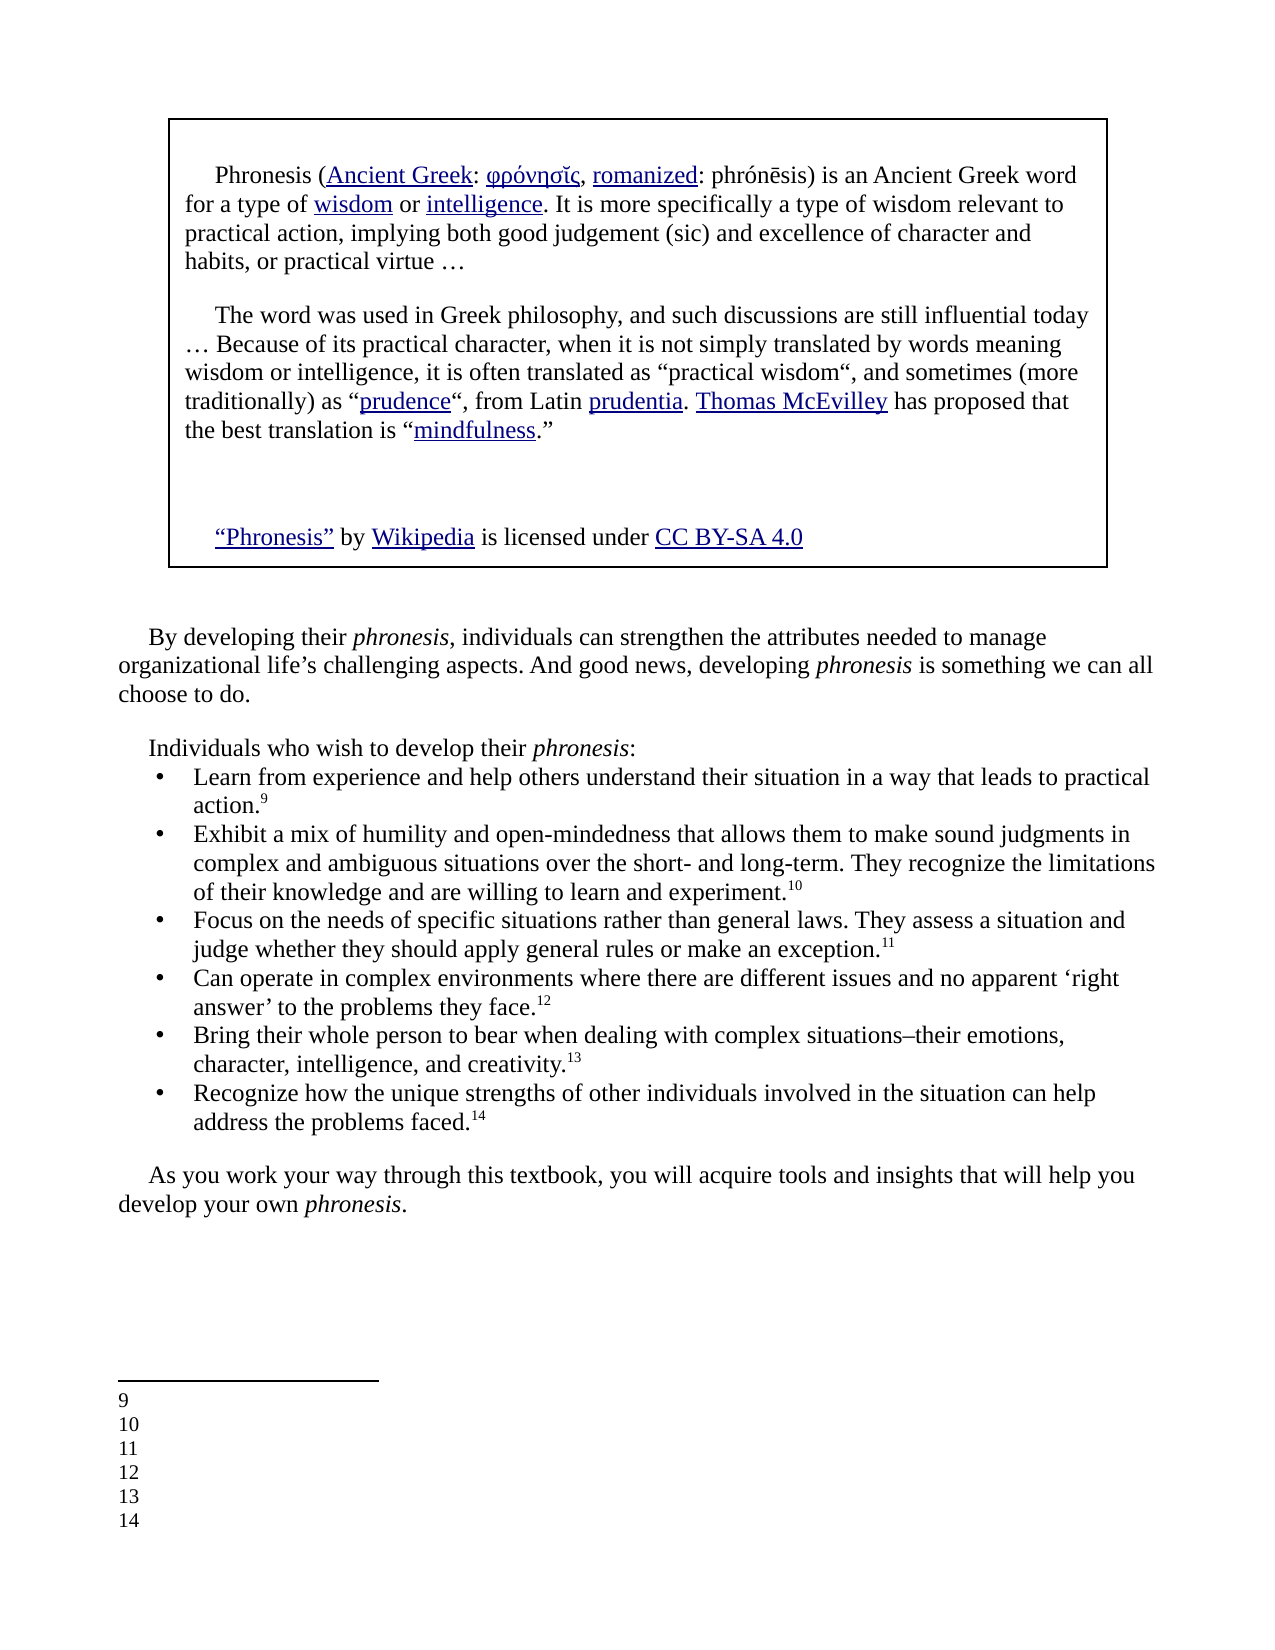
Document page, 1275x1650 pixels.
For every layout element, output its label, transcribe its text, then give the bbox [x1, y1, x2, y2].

list Recognize how the unique strengths of other individuals involved in the situation can help address the problems faced. [156, 1078, 1157, 1135]
list Exhibit a mix of humility and open-mindedness that allows them to make sound judgments in complex and ambiguous situations over the short- and long-term. They recognize the limitations of their knowledge and are willing to learn and experiment. [156, 819, 1157, 905]
text As you work your way through this textbook, you will acquire tools and insights that will help you develop your own phronesis. [118, 1160, 1157, 1218]
text The word was used in Greek philosophy, and such discussions are still influential today … Because of its practical character, when it is not simply translated by words meaning wisdom or intelligence, it is often translated as “practical wisdom“, and sometimes (more traditionally) as “prudence“, from Latin prudentia. Thomas McEvilley has proposed that the best translation is “mindfulness.” [184, 300, 1091, 444]
list Bring their whole person to bear when dealing with complex situations–their emotions, character, intelligence, and creativity. [156, 1020, 1157, 1078]
list Can operate in complex environments where there are different issues and no apparent ‘right answer’ to the problems they face. [156, 963, 1157, 1020]
text Individuals who wish to develop their phronesis: [118, 733, 1157, 762]
list Learn from experience and help others understand their situation in a way that leads to practical action. [156, 762, 1157, 819]
text Phronesis (Ancient Greek: φρόνησῐς, romanized: phrónēsis) is an Ancient Greek word for a type of wisdom or intelligence. It is more specifically a type of wisdom relevant to practical action, implying both good judgement (sic) and excellence of character and habits, or practical virtue … [184, 160, 1091, 275]
text By developing their phronesis, individuals can strengthen the attributes needed to manage organizational life’s challenging aspects. And good news, developing phronesis is something we can all choose to do. [118, 622, 1157, 708]
list Focus on the needs of specific situations rather than general laws. They assess a situation and judge whether they should apply general rules or make an exception. [156, 905, 1157, 963]
text “Phronesis” by Wikipedia is licensed under CC BY-SA 4.0 [184, 522, 1091, 551]
